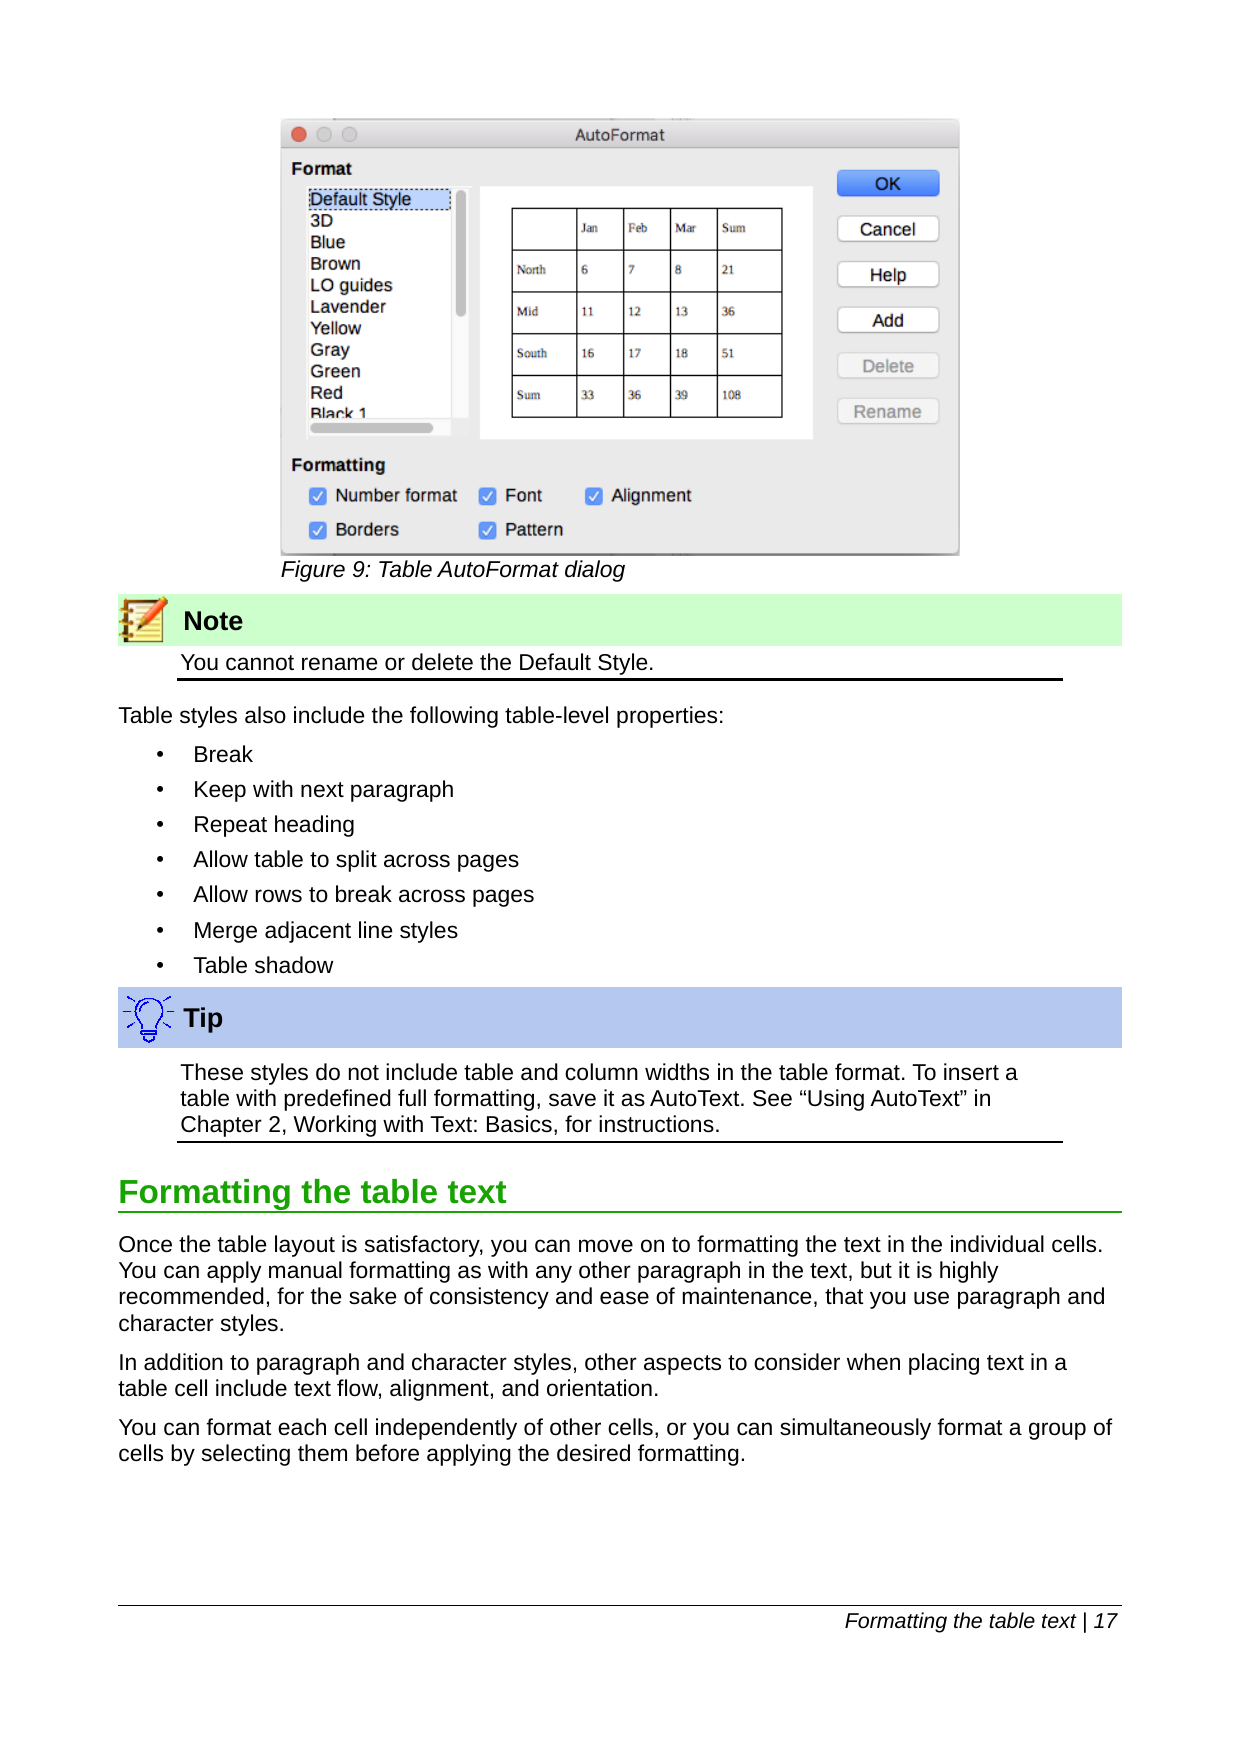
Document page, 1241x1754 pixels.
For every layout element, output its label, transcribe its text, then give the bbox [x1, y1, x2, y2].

subtitle Tip [118, 987, 1122, 1048]
list Table shadow [156, 952, 1122, 978]
text In addition to paragraph and character styles, other aspects to consider when placing text in a table cell include text flow, alignment, and orientation. [118, 1348, 1122, 1401]
list Keep with next paragraph [156, 776, 1122, 802]
list Allow table to split across pages [156, 846, 1122, 872]
list Merge adjacent line styles [156, 917, 1122, 943]
list Allow rows to break across pages [156, 881, 1122, 908]
text These styles do not include table and column widths in the table format. To insert a table with predefined full formatting, save it as AutoText. See “Using AutoText” in Chapter 2, Working with Text: Basics, for instructions. [177, 1056, 1063, 1141]
picture [280, 118, 960, 556]
subtitle Formatting the table text [118, 1172, 1122, 1211]
text Figure 9: Table AutoFormat dialog [281, 556, 960, 582]
list Break [156, 741, 1122, 767]
text You cannot rename or delete the Default Style. [177, 646, 1063, 678]
picture [119, 988, 179, 1047]
subtitle Note [118, 594, 1122, 646]
picture [119, 595, 170, 646]
text Once the table layout is satisfactory, you can move on to formatting the text in the individual cells. You can apply manual formatting as with any other paragraph in the text, but it is highly recommended, for the sake of consistency and ease of maintenance, that you use paragraph and character styles. [118, 1231, 1122, 1336]
list Repeat heading [156, 811, 1122, 837]
list Table styles also include the following table-level properties: [118, 702, 1122, 728]
text You can format each cell independently of other cells, or you can simultaneously format a group of cells by selecting them before applying the desired formatting. [118, 1414, 1122, 1466]
